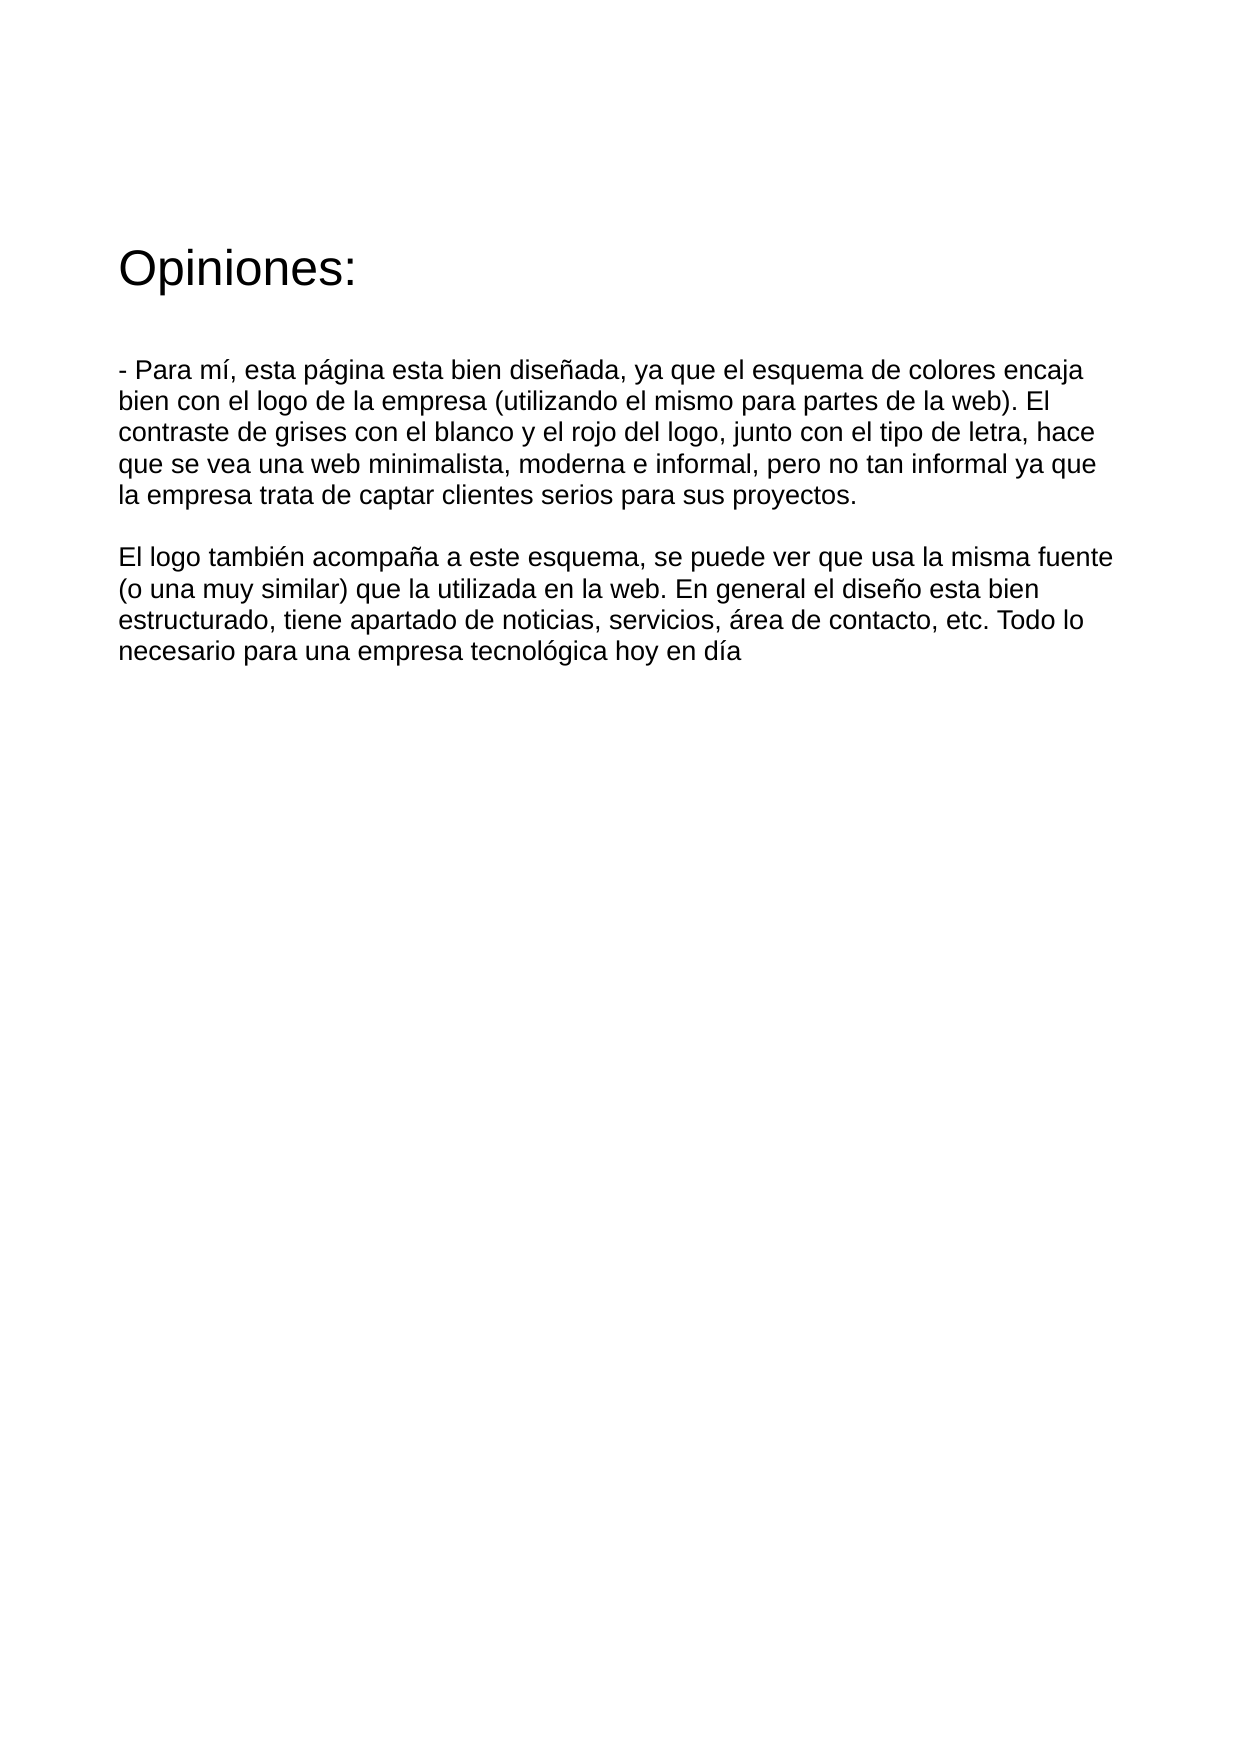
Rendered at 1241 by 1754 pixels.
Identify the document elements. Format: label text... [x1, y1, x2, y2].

text Opiniones: [118, 239, 1122, 296]
text El logo también acompaña a este esquema, se puede ver que usa la misma fuente (o una muy similar) que la utilizada en la web. En general el diseño esta bien estructurado, tiene apartado de noticias, servicios, área de contacto, etc. Todo lo necesario para una empresa tecnológica hoy en día [118, 541, 1122, 666]
text - Para mí, esta página esta bien diseñada, ya que el esquema de colores encaja bien con el logo de la empresa (utilizando el mismo para partes de la web). El contraste de grises con el blanco y el rojo del logo, junto con el tipo de letra, hace que se vea una web minimalista, moderna e informal, pero no tan informal ya que la empresa trata de captar clientes serios para sus proyectos. [118, 354, 1122, 510]
